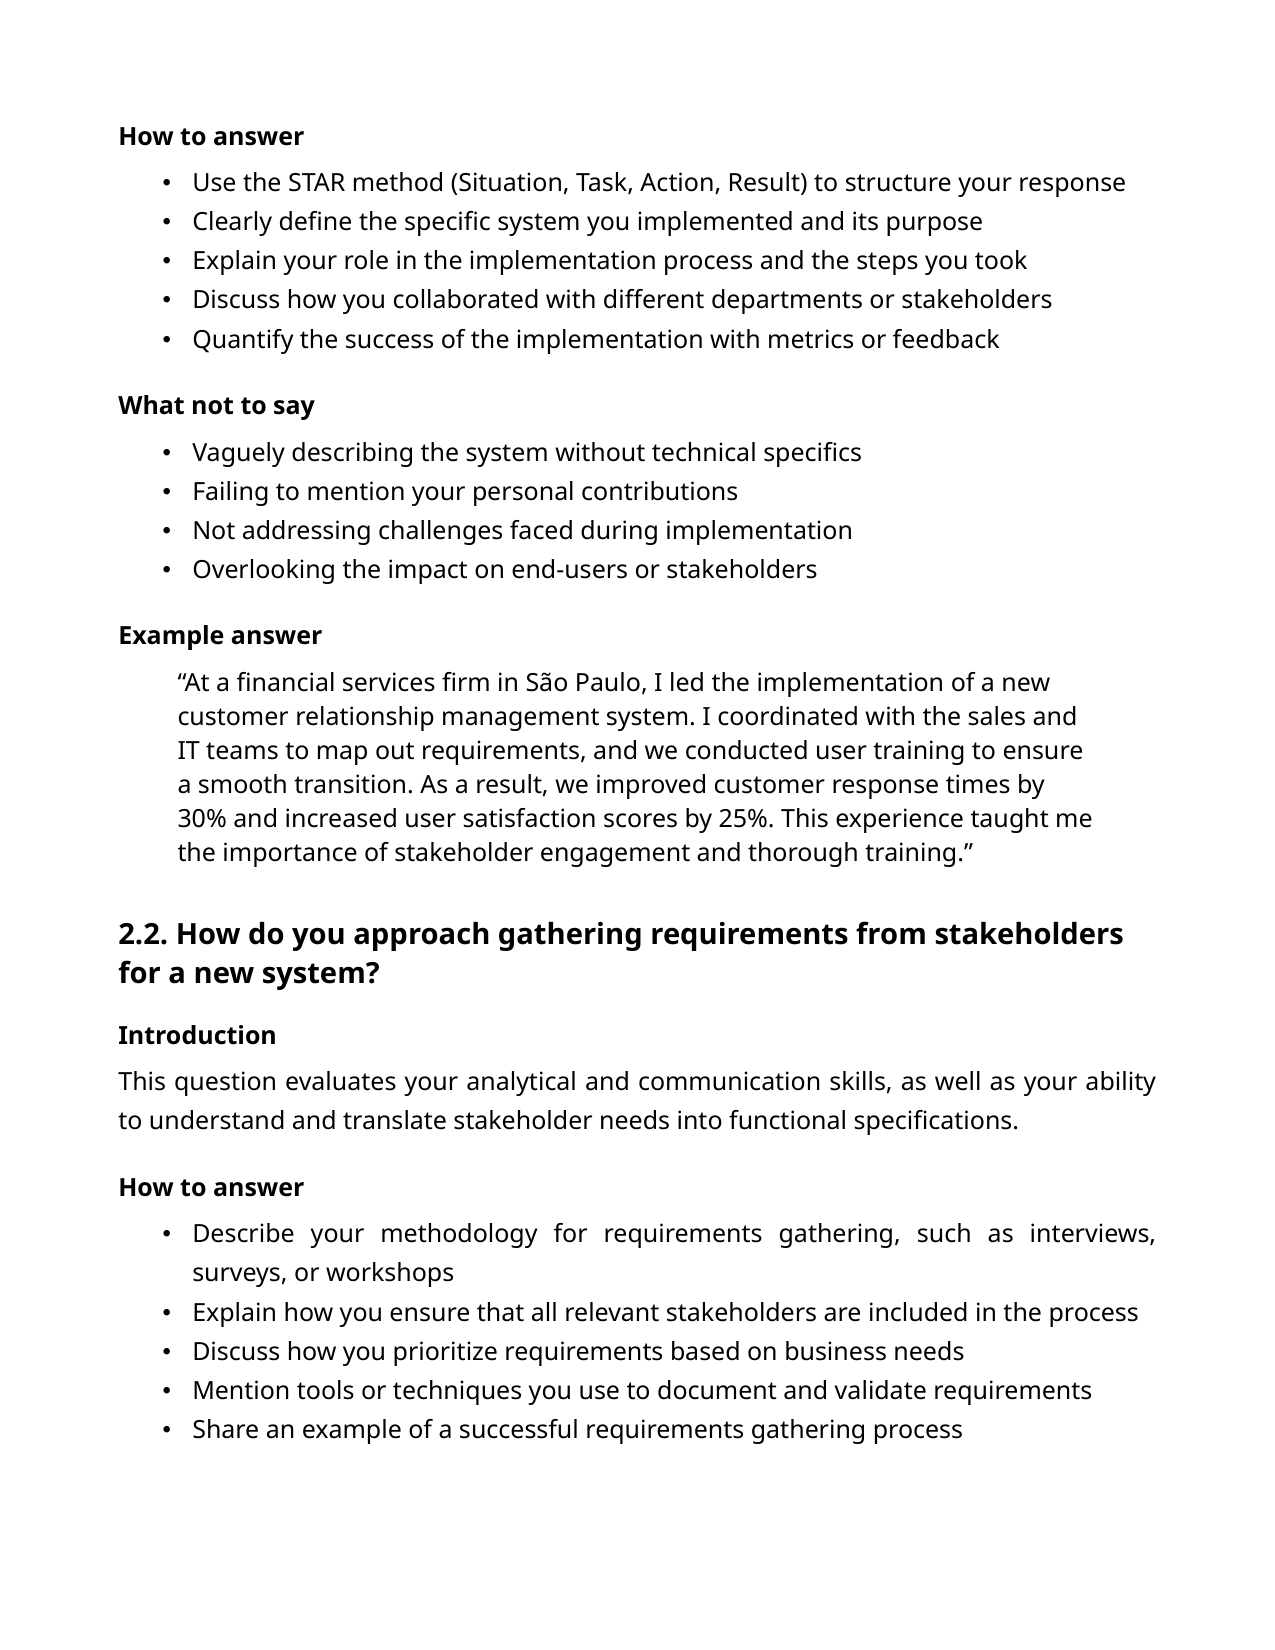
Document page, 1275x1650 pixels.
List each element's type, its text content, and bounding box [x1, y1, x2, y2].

list Discuss how you prioritize requirements based on business needs [162, 1333, 1157, 1367]
list Discuss how you collaborated with different departments or stakeholders [162, 282, 1157, 316]
subtitle Example answer [118, 618, 1157, 652]
list Describe your methodology for requirements gathering, such as interviews, surveys, or workshops [162, 1216, 1157, 1289]
list Explain how you ensure that all relevant stakeholders are included in the process [162, 1294, 1157, 1328]
list Share an example of a successful requirements gathering process [162, 1412, 1157, 1446]
text “At a financial services firm in São Paulo, I led the implementation of a new customer relationship management system. I coordinated with the sales and IT teams to map out requirements, and we conducted user training to ensure a smooth transition. As a result, we improved customer response times by 30% and increased user satisfaction scores by 25%. This experience taught me the importance of stakeholder engagement and thorough training.” [177, 664, 1098, 869]
subtitle How to answer [118, 1169, 1157, 1203]
text This question evaluates your analytical and communication skills, as well as your ability to understand and translate stakeholder needs into functional specifications. [118, 1064, 1157, 1137]
subtitle How to answer [118, 118, 1157, 152]
list Quantify the success of the implementation with metrics or feedback [162, 321, 1157, 355]
list Failing to mention your personal contributions [162, 473, 1157, 507]
list Explain your role in the implementation process and the steps you took [162, 243, 1157, 277]
subtitle Introduction [118, 1017, 1157, 1051]
list Clearly define the specific system you implemented and its purpose [162, 204, 1157, 238]
list Not addressing challenges faced during implementation [162, 512, 1157, 547]
list Mention tools or techniques you use to document and validate requirements [162, 1372, 1157, 1407]
list Overlooking the impact on end-users or stakeholders [162, 552, 1157, 586]
list Use the STAR method (Situation, Task, Action, Result) to structure your response [162, 165, 1157, 199]
subtitle What not to say [118, 388, 1157, 422]
list Vaguely describing the system without technical specifics [162, 434, 1157, 468]
subtitle 2.2. How do you approach gathering requirements from stakeholders for a new system? [118, 913, 1157, 992]
